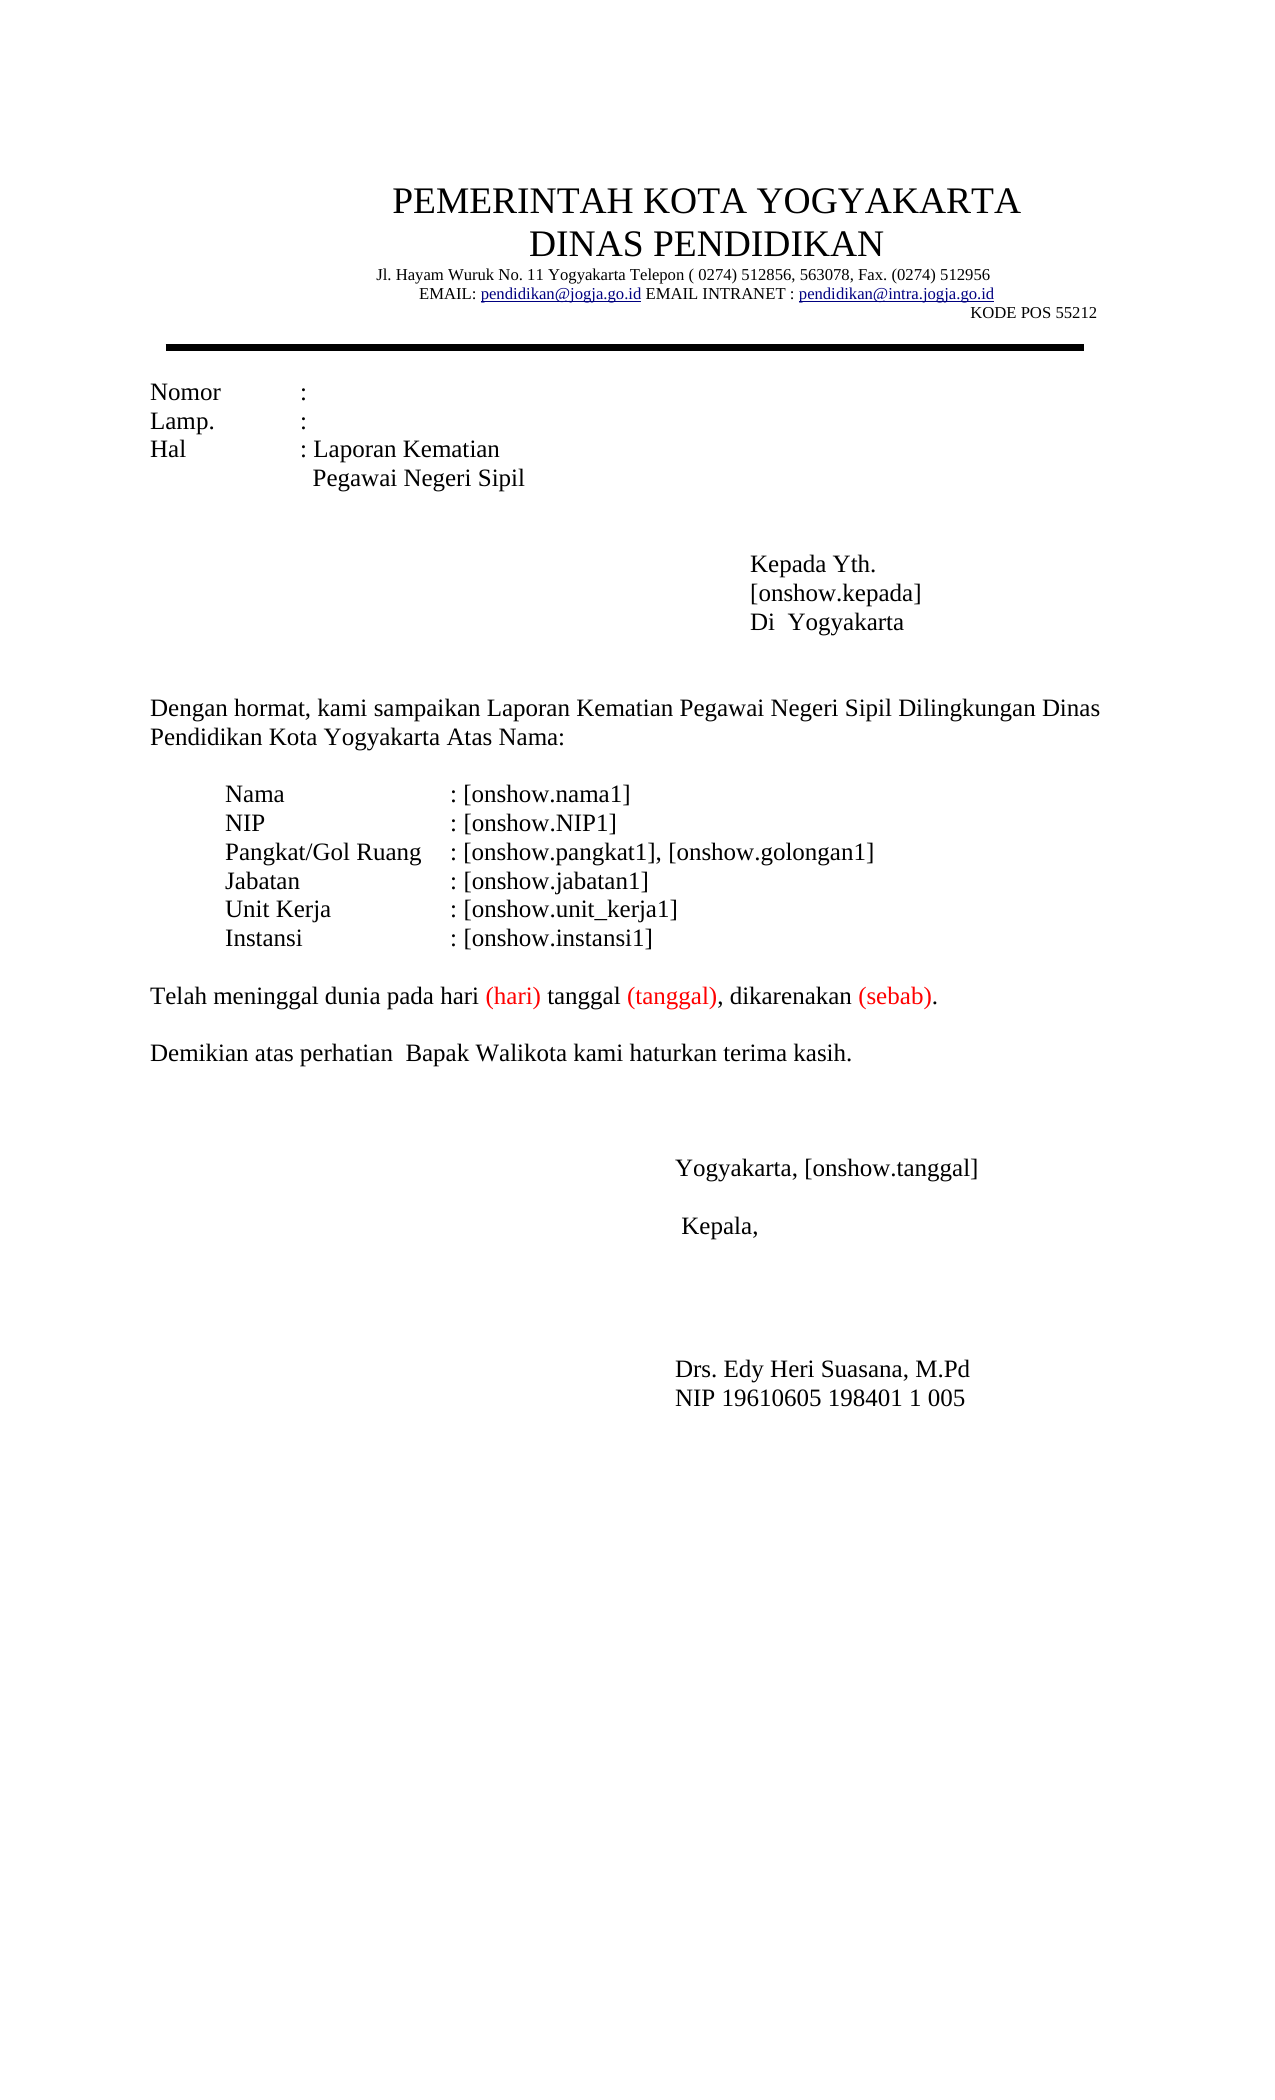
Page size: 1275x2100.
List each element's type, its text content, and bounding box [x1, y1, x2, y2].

text Nama : [onshow.nama1] [150, 779, 1125, 808]
text Telah meninggal dunia pada hari (hari) tanggal (tanggal), dikarenakan (sebab). [150, 981, 1125, 1009]
text Pegawai Negeri Sipil [150, 463, 1125, 492]
text Demikian atas perhatian Bapak Walikota kami haturkan terima kasih. [150, 1038, 1125, 1067]
text Jabatan : [onshow.jabatan1] [150, 866, 1125, 894]
text Nomor : [150, 377, 1125, 406]
text NIP 19610605 198401 1 005 [600, 1383, 1125, 1412]
text Drs. Edy Heri Suasana, M.Pd [675, 1354, 1125, 1383]
text [onshow.kepada] [150, 578, 1125, 607]
text Hal : Laporan Kematian [150, 434, 1125, 463]
text Instansi : [onshow.instansi1] [150, 923, 1125, 952]
text Yogyakarta, [onshow.tanggal] [675, 1153, 1125, 1182]
table_header [161, 179, 305, 348]
text NIP : [onshow.NIP1] [150, 808, 1125, 837]
text Pangkat/Gol Ruang : [onshow.pangkat1], [onshow.golongan1] [150, 837, 1125, 866]
text Lamp. : [150, 406, 1125, 434]
table_header PEMERINTAH KOTA YOGYAKARTA DINAS PENDIDIKAN Jl. Hayam Wuruk No. 11 Yogyakarta Telepon ( 0274) 512856, 563078, Fax. (0274) 512956 EMAIL: pendidikan@jogja.go.id EMAIL INTRANET : pendidikan@intra.jogja.go.id KODE POS 55212 [305, 179, 1108, 348]
text Unit Kerja : [onshow.unit_kerja1] [150, 894, 1125, 923]
text Kepala, [675, 1211, 1125, 1239]
text Dengan hormat, kami sampaikan Laporan Kematian Pegawai Negeri Sipil Dilingkungan Dinas Pendidikan Kota Yogyakarta Atas Nama: [150, 693, 1125, 751]
text Di Yogyakarta [150, 607, 1125, 636]
text Kepada Yth. [675, 549, 1125, 578]
